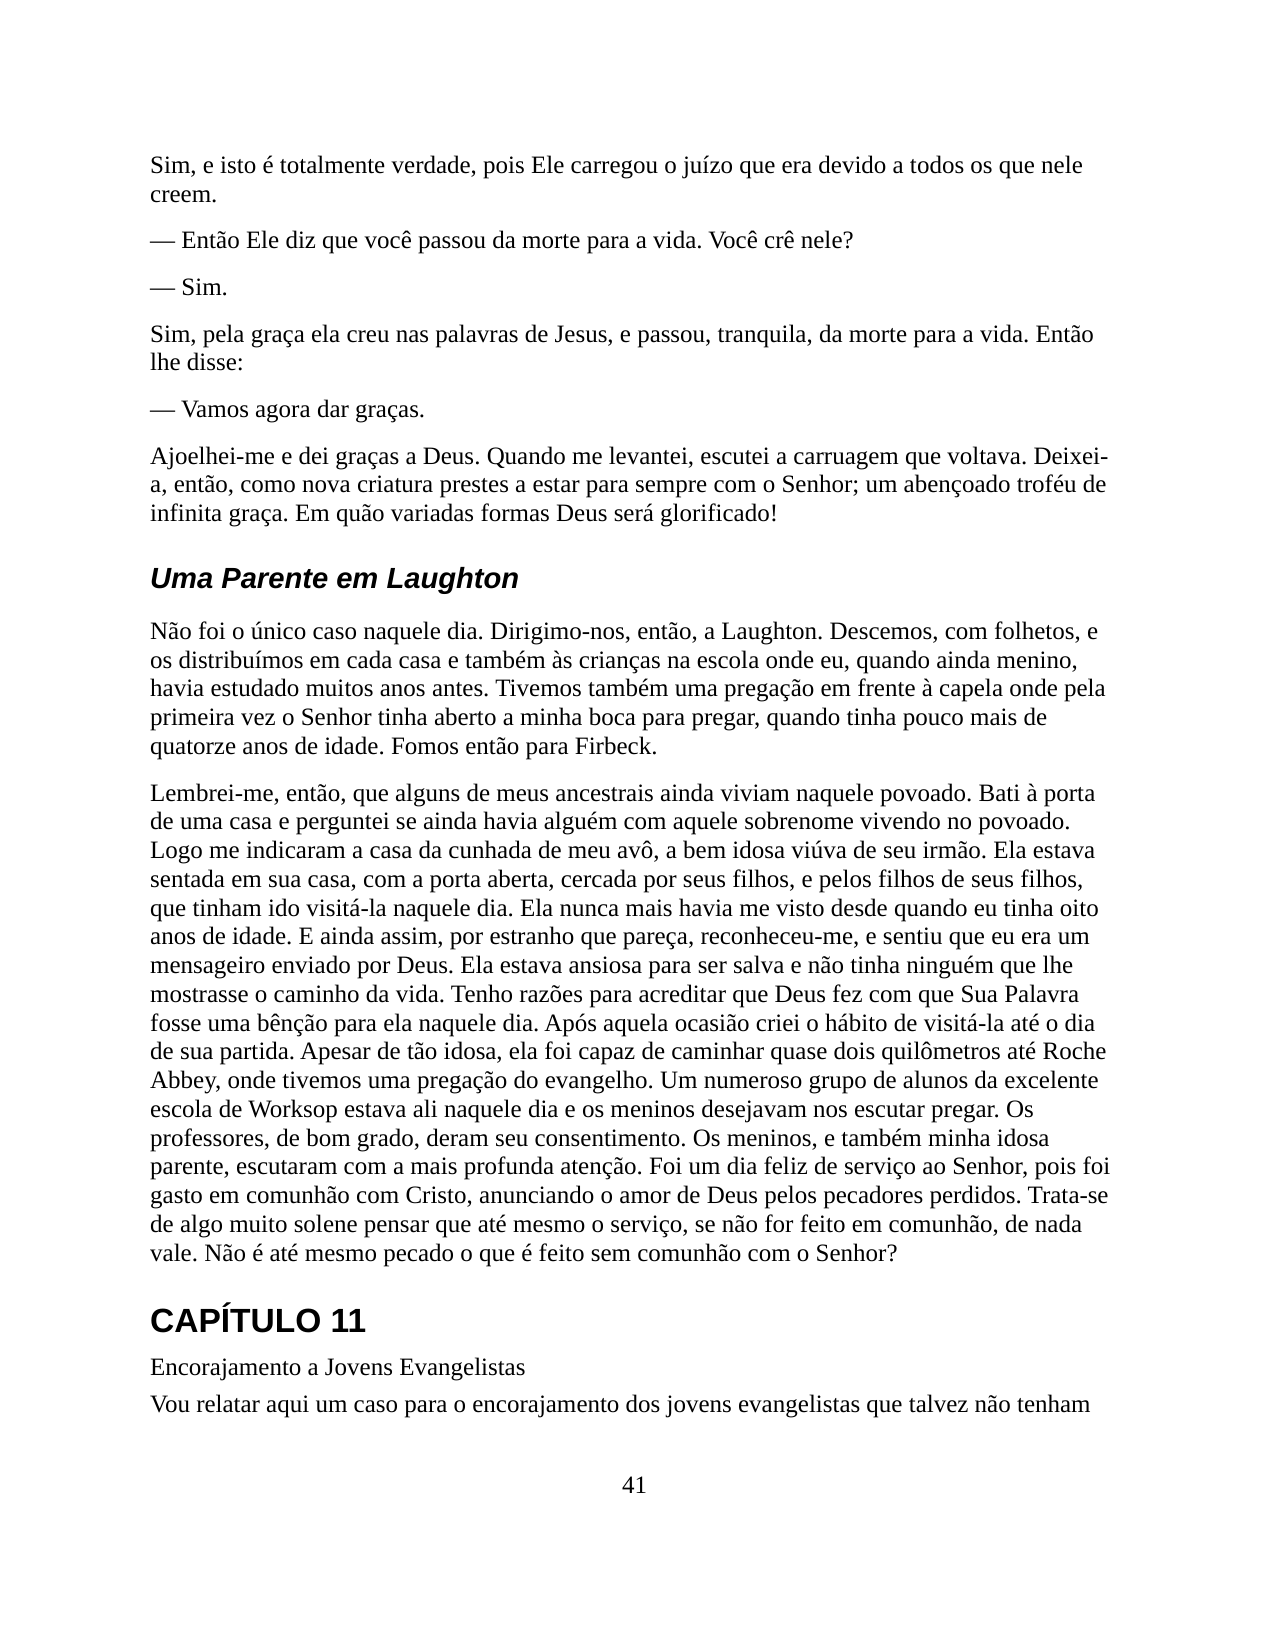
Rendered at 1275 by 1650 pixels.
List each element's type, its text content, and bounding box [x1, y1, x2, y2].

text — Então Ele diz que você passou da morte para a vida. Você crê nele? [150, 225, 1125, 254]
text Sim, e isto é totalmente verdade, pois Ele carregou o juízo que era devido a todos os que nele creem. [150, 150, 1125, 207]
text Lembrei-me, então, que alguns de meus ancestrais ainda viviam naquele povoado. Bati à porta de uma casa e perguntei se ainda havia alguém com aquele sobrenome vivendo no povoado. Logo me indicaram a casa da cunhada de meu avô, a bem idosa viúva de seu irmão. Ela estava sentada em sua casa, com a porta aberta, cercada por seus filhos, e pelos filhos de seus filhos, que tinham ido visitá-la naquele dia. Ela nunca mais havia me visto desde quando eu tinha oito anos de idade. E ainda assim, por estranho que pareça, reconheceu-me, e sentiu que eu era um mensageiro enviado por Deus. Ela estava ansiosa para ser salva e não tinha ninguém que lhe mostrasse o caminho da vida. Tenho razões para acreditar que Deus fez com que Sua Palavra fosse uma bênção para ela naquele dia. Após aquela ocasião criei o hábito de visitá-la até o dia de sua partida. Apesar de tão idosa, ela foi capaz de caminhar quase dois quilômetros até Roche Abbey, onde tivemos uma pregação do evangelho. Um numeroso grupo de alunos da excelente escola de Worksop estava ali naquele dia e os meninos desejavam nos escutar pregar. Os professores, de bom grado, deram seu consentimento. Os meninos, e também minha idosa parente, escutaram com a mais profunda atenção. Foi um dia feliz de serviço ao Senhor, pois foi gasto em comunhão com Cristo, anunciando o amor de Deus pelos pecadores perdidos. Trata-se de algo muito solene pensar que até mesmo o serviço, se não for feito em comunhão, de nada vale. Não é até mesmo pecado o que é feito sem comunhão com o Senhor? [150, 778, 1125, 1266]
text Ajoelhei-me e dei graças a Deus. Quando me levantei, escutei a carruagem que voltava. Deixei-a, então, como nova criatura prestes a estar para sempre com o Senhor; um abençoado troféu de infinita graça. Em quão variadas formas Deus será glorificado! [150, 441, 1125, 527]
subtitle CAPÍTULO 11 [150, 1300, 1125, 1339]
text Não foi o único caso naquele dia. Dirigimo-nos, então, a Laughton. Descemos, com folhetos, e os distribuímos em cada casa e também às crianças na escola onde eu, quando ainda menino, havia estudado muitos anos antes. Tivemos também uma pregação em frente à capela onde pela primeira vez o Senhor tinha aberto a minha boca para pregar, quando tinha pouco mais de quatorze anos de idade. Fomos então para Firbeck. [150, 616, 1125, 760]
text — Vamos agora dar graças. [150, 394, 1125, 423]
subtitle Uma Parente em Laughton [150, 561, 1125, 594]
text — Sim. [150, 272, 1125, 301]
text Encorajamento a Jovens Evangelistas [150, 1352, 1125, 1380]
text Sim, pela graça ela creu nas palavras de Jesus, e passou, tranquila, da morte para a vida. Então lhe disse: [150, 319, 1125, 376]
text Vou relatar aqui um caso para o encorajamento dos jovens evangelistas que talvez não tenham [150, 1389, 1125, 1418]
